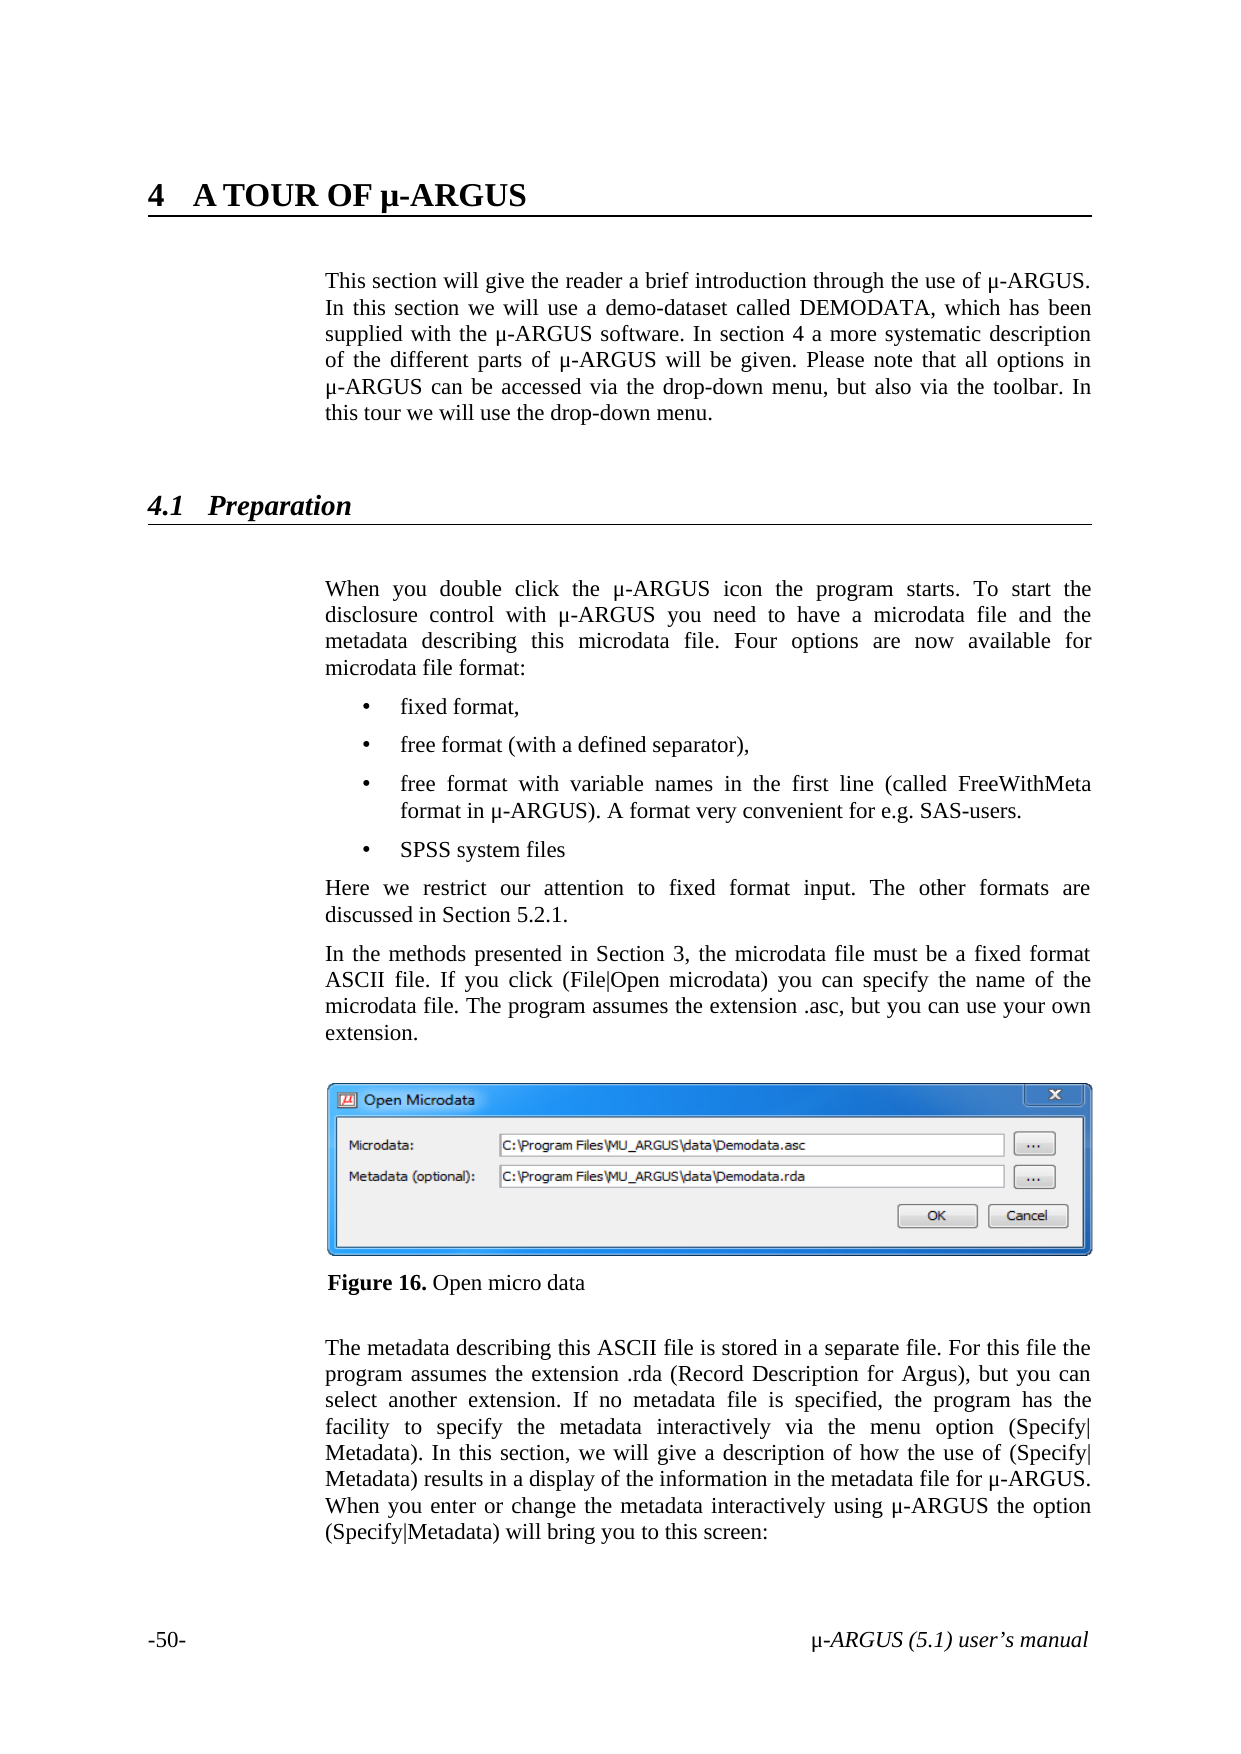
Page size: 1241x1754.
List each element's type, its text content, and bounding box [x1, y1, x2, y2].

text Here we restrict our attention to fixed format input. The other formats are discussed in Section 5.2.1. [325, 874, 1092, 927]
list free format (with a defined separator), [362, 732, 1092, 758]
list SPSS system files [362, 836, 1092, 862]
text In the methods presented in Section 3, the microdata file must be a fixed format ASCII file. If you click (File|Open microdata) you can specify the name of the microdata file. The program assumes the extension .asc, but you can use your own extension. [325, 940, 1092, 1045]
list free format with variable names in the first line (called FreeWithMeta format in μ-ARGUS). A format very convenient for e.g. SAS-users. [362, 770, 1092, 823]
subtitle Preparation [148, 488, 1092, 524]
list fixed format, [362, 693, 1092, 719]
text The metadata describing this ASCII file is stored in a separate file. For this file the program assumes the extension .rda (Record Description for Argus), but you can select another extension. If no metadata file is specified, the program has the facility to specify the metadata interactively via the menu option (Specify|Metadata). In this section, we will give a description of how the use of (Specify|Metadata) results in a display of the information in the metadata file for μ-ARGUS. When you enter or change the metadata interactively using μ-ARGUS the option (Specify|Metadata) will bring you to this screen: [325, 1334, 1092, 1544]
text This section will give the reader a brief introduction through the use of μ-ARGUS. In this section we will use a demo-dataset called DEMODATA, which has been supplied with the μ-ARGUS software. In section 4 a more systematic description of the different parts of μ-ARGUS will be given. Please note that all options in μ‑ARGUS can be accessed via the drop-down menu, but also via the toolbar. In this tour we will use the drop-down menu. [325, 267, 1092, 426]
text When you double click the μ-ARGUS icon the program starts. To start the disclosure control with μ-ARGUS you need to have a microdata file and the metadata describing this microdata file. Four options are now available for microdata file format: [325, 575, 1092, 680]
text Figure 16. Open micro data [325, 1268, 1092, 1295]
subtitle A tour of μ-ARGUS [148, 175, 1092, 215]
picture [327, 1083, 1093, 1256]
